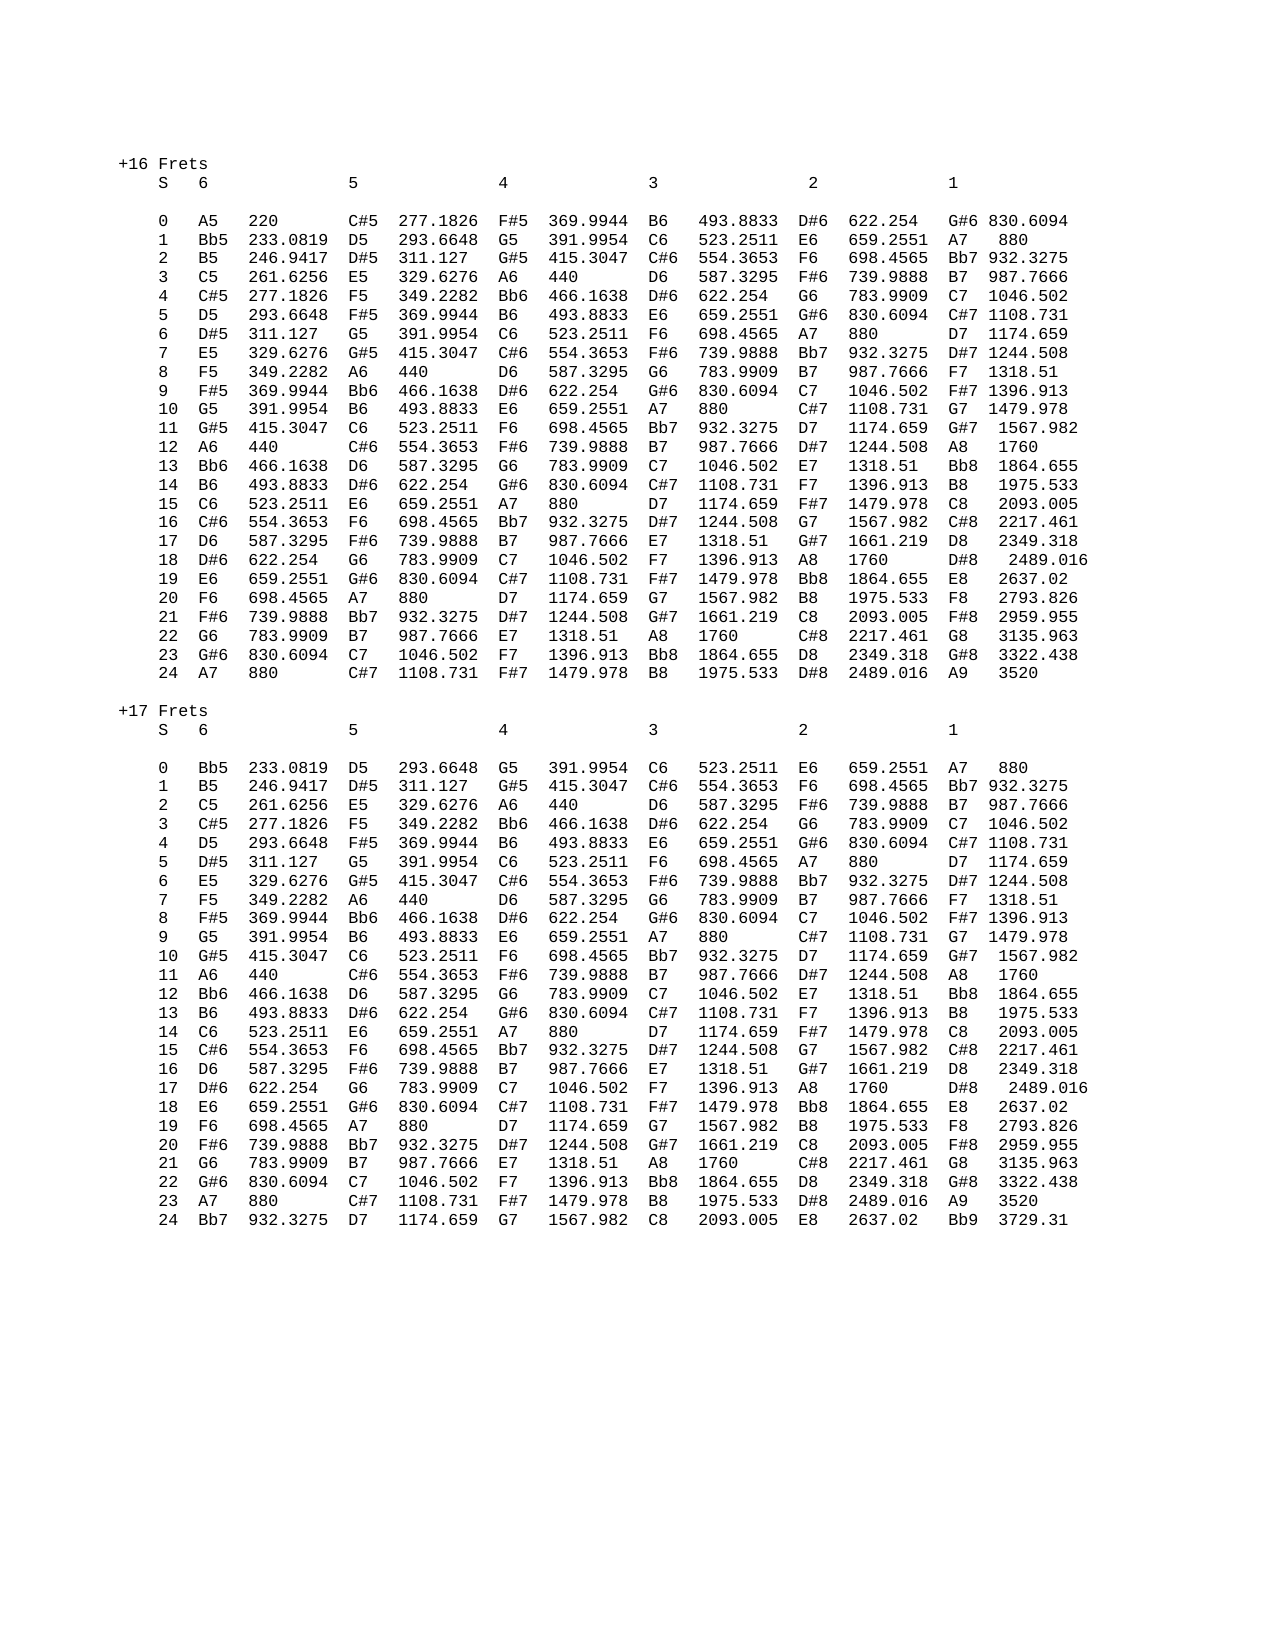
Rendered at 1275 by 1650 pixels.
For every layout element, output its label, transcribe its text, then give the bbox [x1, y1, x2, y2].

text 23 G#6 830.6094 C7 1046.502 F7 1396.913 Bb8 1864.655 D8 2349.318 G#8 3322.438 [118, 646, 1157, 665]
text 18 D#6 622.254 G6 783.9909 C7 1046.502 F7 1396.913 A8 1760 D#8 2489.016 [118, 552, 1157, 571]
text 22 G6 783.9909 B7 987.7666 E7 1318.51 A8 1760 C#8 2217.461 G8 3135.963 [118, 627, 1157, 646]
text 24 Bb7 932.3275 D7 1174.659 G7 1567.982 C8 2093.005 E8 2637.02 Bb9 3729.31 [118, 1212, 1157, 1231]
text 14 C6 523.2511 E6 659.2551 A7 880 D7 1174.659 F#7 1479.978 C8 2093.005 [118, 1023, 1157, 1042]
text 8 F#5 369.9944 Bb6 466.1638 D#6 622.254 G#6 830.6094 C7 1046.502 F#7 1396.913 [118, 910, 1157, 929]
text 7 E5 329.6276 G#5 415.3047 C#6 554.3653 F#6 739.9888 Bb7 932.3275 D#7 1244.508 [118, 344, 1157, 363]
text 14 B6 493.8833 D#6 622.254 G#6 830.6094 C#7 1108.731 F7 1396.913 B8 1975.533 [118, 476, 1157, 495]
text 18 E6 659.2551 G#6 830.6094 C#7 1108.731 F#7 1479.978 Bb8 1864.655 E8 2637.02 [118, 1098, 1157, 1117]
text 1 Bb5 233.0819 D5 293.6648 G5 391.9954 C6 523.2511 E6 659.2551 A7 880 [118, 231, 1157, 250]
text 3 C5 261.6256 E5 329.6276 A6 440 D6 587.3295 F#6 739.9888 B7 987.7666 [118, 269, 1157, 288]
text +17 Frets [118, 703, 1157, 721]
text 13 Bb6 466.1638 D6 587.3295 G6 783.9909 C7 1046.502 E7 1318.51 Bb8 1864.655 [118, 457, 1157, 476]
text 24 A7 880 C#7 1108.731 F#7 1479.978 B8 1975.533 D#8 2489.016 A9 3520 [118, 665, 1157, 684]
text 19 F6 698.4565 A7 880 D7 1174.659 G7 1567.982 B8 1975.533 F8 2793.826 [118, 1117, 1157, 1136]
text 0 Bb5 233.0819 D5 293.6648 G5 391.9954 C6 523.2511 E6 659.2551 A7 880 [118, 759, 1157, 778]
text 21 G6 783.9909 B7 987.7666 E7 1318.51 A8 1760 C#8 2217.461 G8 3135.963 [118, 1155, 1157, 1174]
text 11 G#5 415.3047 C6 523.2511 F6 698.4565 Bb7 932.3275 D7 1174.659 G#7 1567.982 [118, 420, 1157, 439]
text 5 D#5 311.127 G5 391.9954 C6 523.2511 F6 698.4565 A7 880 D7 1174.659 [118, 853, 1157, 872]
text 6 D#5 311.127 G5 391.9954 C6 523.2511 F6 698.4565 A7 880 D7 1174.659 [118, 326, 1157, 344]
text 0 A5 220 C#5 277.1826 F#5 369.9944 B6 493.8833 D#6 622.254 G#6 830.6094 [118, 212, 1157, 231]
text 20 F#6 739.9888 Bb7 932.3275 D#7 1244.508 G#7 1661.219 C8 2093.005 F#8 2959.955 [118, 1136, 1157, 1155]
text 3 C#5 277.1826 F5 349.2282 Bb6 466.1638 D#6 622.254 G6 783.9909 C7 1046.502 [118, 816, 1157, 834]
text 23 A7 880 C#7 1108.731 F#7 1479.978 B8 1975.533 D#8 2489.016 A9 3520 [118, 1193, 1157, 1212]
text S 6 5 4 3 2 1 [118, 721, 1157, 740]
text 2 C5 261.6256 E5 329.6276 A6 440 D6 587.3295 F#6 739.9888 B7 987.7666 [118, 797, 1157, 816]
text 9 G5 391.9954 B6 493.8833 E6 659.2551 A7 880 C#7 1108.731 G7 1479.978 [118, 929, 1157, 948]
text 1 B5 246.9417 D#5 311.127 G#5 415.3047 C#6 554.3653 F6 698.4565 Bb7 932.3275 [118, 778, 1157, 797]
text 5 D5 293.6648 F#5 369.9944 B6 493.8833 E6 659.2551 G#6 830.6094 C#7 1108.731 [118, 307, 1157, 326]
text 11 A6 440 C#6 554.3653 F#6 739.9888 B7 987.7666 D#7 1244.508 A8 1760 [118, 967, 1157, 985]
text +16 Frets [118, 156, 1157, 175]
text 7 F5 349.2282 A6 440 D6 587.3295 G6 783.9909 B7 987.7666 F7 1318.51 [118, 891, 1157, 910]
text 4 D5 293.6648 F#5 369.9944 B6 493.8833 E6 659.2551 G#6 830.6094 C#7 1108.731 [118, 834, 1157, 853]
text 13 B6 493.8833 D#6 622.254 G#6 830.6094 C#7 1108.731 F7 1396.913 B8 1975.533 [118, 1004, 1157, 1023]
text S 6 5 4 3 2 1 [118, 175, 1157, 193]
text 16 C#6 554.3653 F6 698.4565 Bb7 932.3275 D#7 1244.508 G7 1567.982 C#8 2217.461 [118, 514, 1157, 533]
text 22 G#6 830.6094 C7 1046.502 F7 1396.913 Bb8 1864.655 D8 2349.318 G#8 3322.438 [118, 1174, 1157, 1193]
text 12 A6 440 C#6 554.3653 F#6 739.9888 B7 987.7666 D#7 1244.508 A8 1760 [118, 439, 1157, 457]
text 6 E5 329.6276 G#5 415.3047 C#6 554.3653 F#6 739.9888 Bb7 932.3275 D#7 1244.508 [118, 872, 1157, 891]
text 16 D6 587.3295 F#6 739.9888 B7 987.7666 E7 1318.51 G#7 1661.219 D8 2349.318 [118, 1061, 1157, 1080]
text 15 C#6 554.3653 F6 698.4565 Bb7 932.3275 D#7 1244.508 G7 1567.982 C#8 2217.461 [118, 1042, 1157, 1061]
text 9 F#5 369.9944 Bb6 466.1638 D#6 622.254 G#6 830.6094 C7 1046.502 F#7 1396.913 [118, 382, 1157, 401]
text 4 C#5 277.1826 F5 349.2282 Bb6 466.1638 D#6 622.254 G6 783.9909 C7 1046.502 [118, 288, 1157, 307]
text 15 C6 523.2511 E6 659.2551 A7 880 D7 1174.659 F#7 1479.978 C8 2093.005 [118, 495, 1157, 514]
text 17 D#6 622.254 G6 783.9909 C7 1046.502 F7 1396.913 A8 1760 D#8 2489.016 [118, 1080, 1157, 1098]
text 2 B5 246.9417 D#5 311.127 G#5 415.3047 C#6 554.3653 F6 698.4565 Bb7 932.3275 [118, 250, 1157, 269]
text 19 E6 659.2551 G#6 830.6094 C#7 1108.731 F#7 1479.978 Bb8 1864.655 E8 2637.02 [118, 571, 1157, 589]
text 12 Bb6 466.1638 D6 587.3295 G6 783.9909 C7 1046.502 E7 1318.51 Bb8 1864.655 [118, 985, 1157, 1004]
text 8 F5 349.2282 A6 440 D6 587.3295 G6 783.9909 B7 987.7666 F7 1318.51 [118, 363, 1157, 382]
text 20 F6 698.4565 A7 880 D7 1174.659 G7 1567.982 B8 1975.533 F8 2793.826 [118, 589, 1157, 608]
text 21 F#6 739.9888 Bb7 932.3275 D#7 1244.508 G#7 1661.219 C8 2093.005 F#8 2959.955 [118, 608, 1157, 627]
text 17 D6 587.3295 F#6 739.9888 B7 987.7666 E7 1318.51 G#7 1661.219 D8 2349.318 [118, 533, 1157, 552]
text 10 G5 391.9954 B6 493.8833 E6 659.2551 A7 880 C#7 1108.731 G7 1479.978 [118, 401, 1157, 420]
text 10 G#5 415.3047 C6 523.2511 F6 698.4565 Bb7 932.3275 D7 1174.659 G#7 1567.982 [118, 948, 1157, 967]
